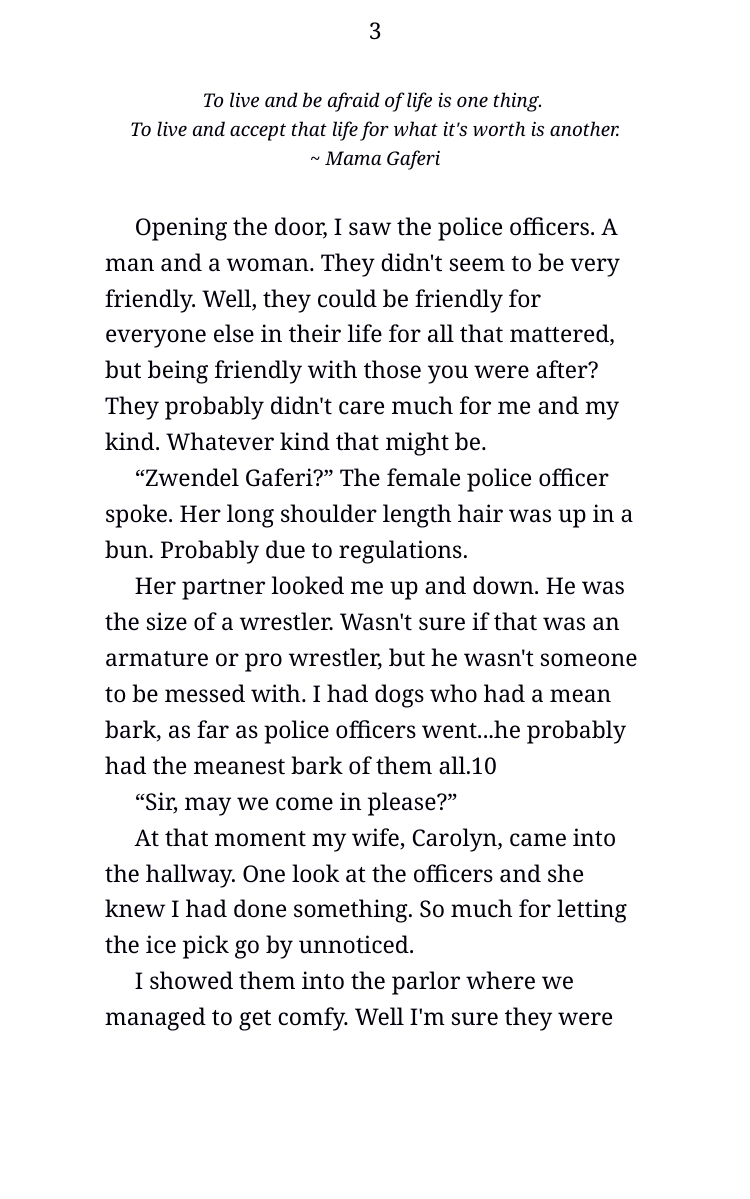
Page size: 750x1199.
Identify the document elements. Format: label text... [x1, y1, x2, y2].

text “Sir, may we come in please?” [105, 786, 645, 817]
text I showed them into the parlor where we managed to get comfy. Well I'm sure they were [105, 965, 645, 1032]
text To live and be afraid of life is one thing. [105, 87, 645, 112]
text “Zwendel Gaferi?” The female police officer spoke. Her long shoulder length hair was up in a bun. Probably due to regulations. [105, 462, 645, 565]
text 3 [105, 15, 645, 46]
text Her partner looked me up and down. He was the size of a wrestler. Wasn't sure if that was an armature or pro wrestler, but he wasn't someone to be messed with. I had dogs who had a mean bark, as far as police officers went...he probably had the meanest bark of them all.10 [105, 570, 645, 781]
text Opening the door, I saw the police officers. A man and a woman. They didn't seem to be very friendly. Well, they could be friendly for everyone else in their life for all that mattered, but being friendly with those you were after? They probably didn't care much for me and my kind. Whatever kind that might be. [105, 211, 645, 457]
text ~ Mama Gaferi [105, 145, 645, 171]
text At that moment my wife, Carolyn, came into the hallway. One look at the officers and she knew I had done something. So much for letting the ice pick go by unnoticed. [105, 822, 645, 961]
text To live and accept that life for what it's worth is another. [105, 116, 645, 142]
